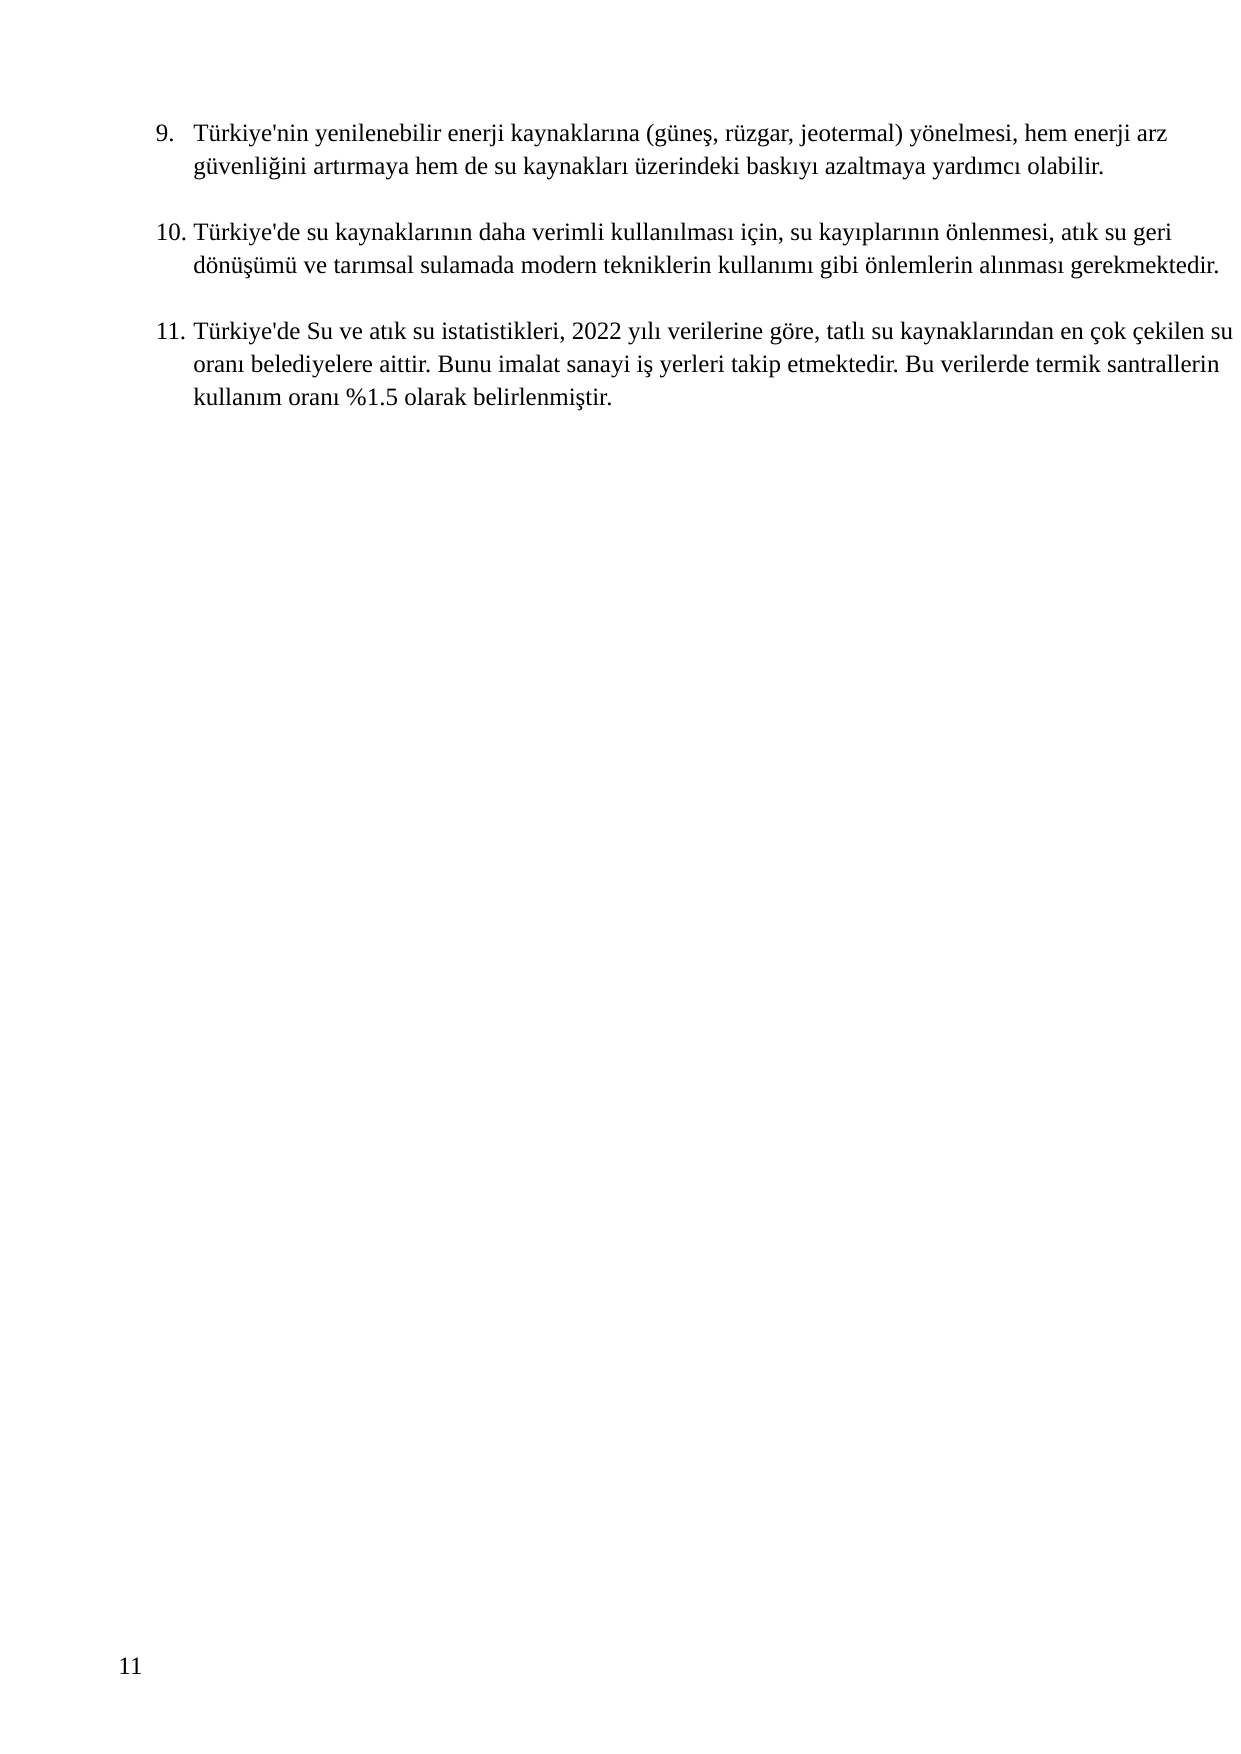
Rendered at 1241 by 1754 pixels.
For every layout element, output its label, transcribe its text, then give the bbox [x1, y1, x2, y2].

list Türkiye'de su kaynaklarının daha verimli kullanılması için, su kayıplarının önlenmesi, atık su geri dönüşümü ve tarımsal sulamada modern tekniklerin kullanımı gibi önlemlerin alınması gerekmektedir. [156, 217, 1240, 279]
list Türkiye'nin yenilenebilir enerji kaynaklarına (güneş, rüzgar, jeotermal) yönelmesi, hem enerji arz güvenliğini artırmaya hem de su kaynakları üzerindeki baskıyı azaltmaya yardımcı olabilir. [156, 118, 1240, 180]
list Türkiye'de Su ve atık su istatistikleri, 2022 yılı verilerine göre, tatlı su kaynaklarından en çok çekilen su oranı belediyelere aittir. Bunu imalat sanayi iş yerleri takip etmektedir. Bu verilerde termik santrallerin kullanım oranı %1.5 olarak belirlenmiştir. [156, 316, 1240, 411]
